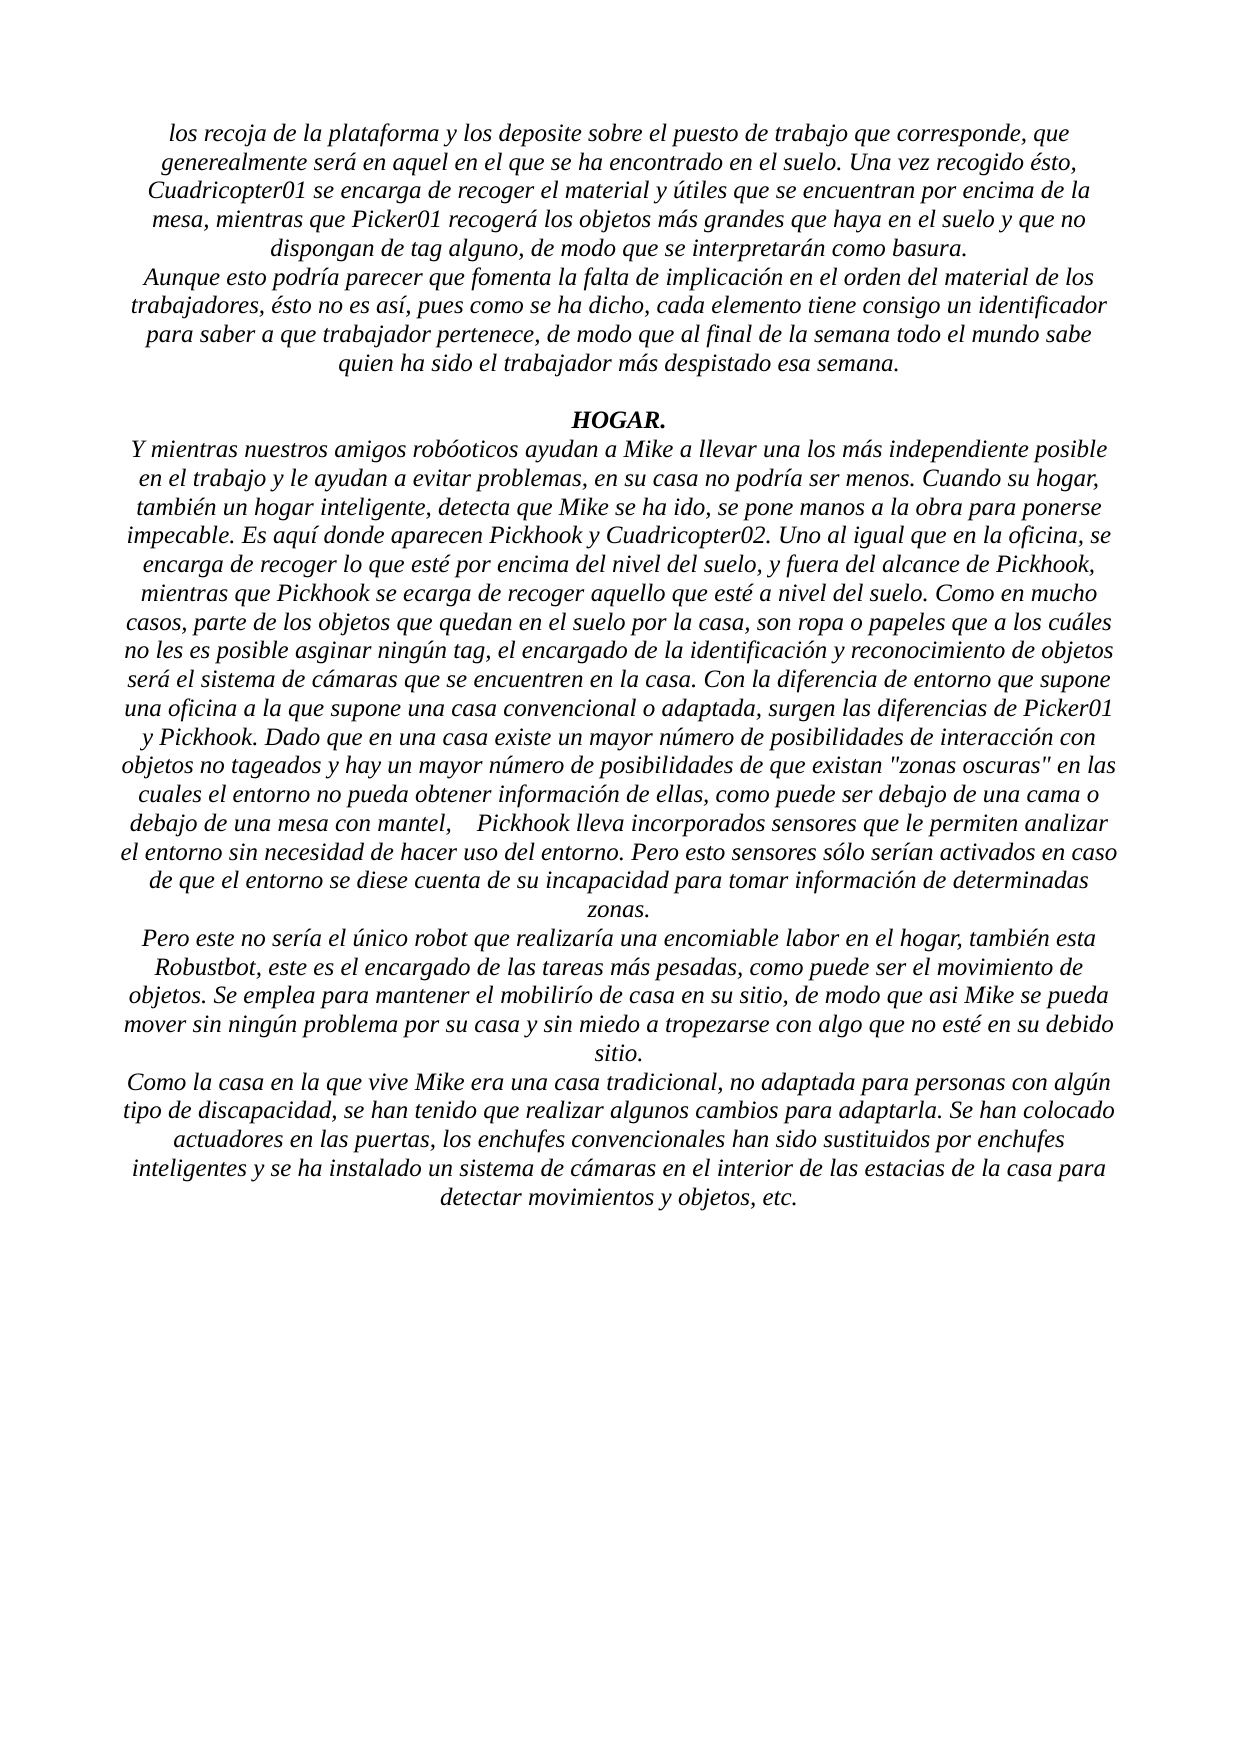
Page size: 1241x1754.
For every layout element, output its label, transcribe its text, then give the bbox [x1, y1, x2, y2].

text Pero este no sería el único robot que realizaría una encomiable labor en el hogar, también esta Robustbot, este es el encargado de las tareas más pesadas, como puede ser el movimiento de objetos. Se emplea para mantener el mobilirío de casa en su sitio, de modo que asi Mike se pueda mover sin ningún problema por su casa y sin miedo a tropezarse con algo que no esté en su debido sitio. [118, 923, 1122, 1067]
text Y mientras nuestros amigos robóoticos ayudan a Mike a llevar una los más independiente posible en el trabajo y le ayudan a evitar problemas, en su casa no podría ser menos. Cuando su hogar, también un hogar inteligente, detecta que Mike se ha ido, se pone manos a la obra para ponerse impecable. Es aquí donde aparecen Pickhook y Cuadricopter02. Uno al igual que en la oficina, se encarga de recoger lo que esté por encima del nivel del suelo, y fuera del alcance de Pickhook, mientras que Pickhook se ecarga de recoger aquello que esté a nivel del suelo. Como en mucho casos, parte de los objetos que quedan en el suelo por la casa, son ropa o papeles que a los cuáles no les es posible asginar ningún tag, el encargado de la identificación y reconocimiento de objetos será el sistema de cámaras que se encuentren en la casa. Con la diferencia de entorno que supone una oficina a la que supone una casa convencional o adaptada, surgen las diferencias de Picker01 y Pickhook. Dado que en una casa existe un mayor número de posibilidades de interacción con objetos no tageados y hay un mayor número de posibilidades de que existan "zonas oscuras" en las cuales el entorno no pueda obtener información de ellas, como puede ser debajo de una cama o debajo de una mesa con mantel, Pickhook lleva incorporados sensores que le permiten analizar el entorno sin necesidad de hacer uso del entorno. Pero esto sensores sólo serían activados en caso de que el entorno se diese cuenta de su incapacidad para tomar información de determinadas zonas. [118, 434, 1122, 923]
text HOGAR. [118, 406, 1122, 434]
text los recoja de la plataforma y los deposite sobre el puesto de trabajo que corresponde, que generealmente será en aquel en el que se ha encontrado en el suelo. Una vez recogido ésto, Cuadricopter01 se encarga de recoger el material y útiles que se encuentran por encima de la mesa, mientras que Picker01 recogerá los objetos más grandes que haya en el suelo y que no dispongan de tag alguno, de modo que se interpretarán como basura. [118, 118, 1122, 262]
text Como la casa en la que vive Mike era una casa tradicional, no adaptada para personas con algún tipo de discapacidad, se han tenido que realizar algunos cambios para adaptarla. Se han colocado actuadores en las puertas, los enchufes convencionales han sido sustituidos por enchufes inteligentes y se ha instalado un sistema de cámaras en el interior de las estacias de la casa para detectar movimientos y objetos, etc. [118, 1067, 1122, 1211]
text Aunque esto podría parecer que fomenta la falta de implicación en el orden del material de los trabajadores, ésto no es así, pues como se ha dicho, cada elemento tiene consigo un identificador para saber a que trabajador pertenece, de modo que al final de la semana todo el mundo sabe quien ha sido el trabajador más despistado esa semana. [118, 262, 1122, 377]
